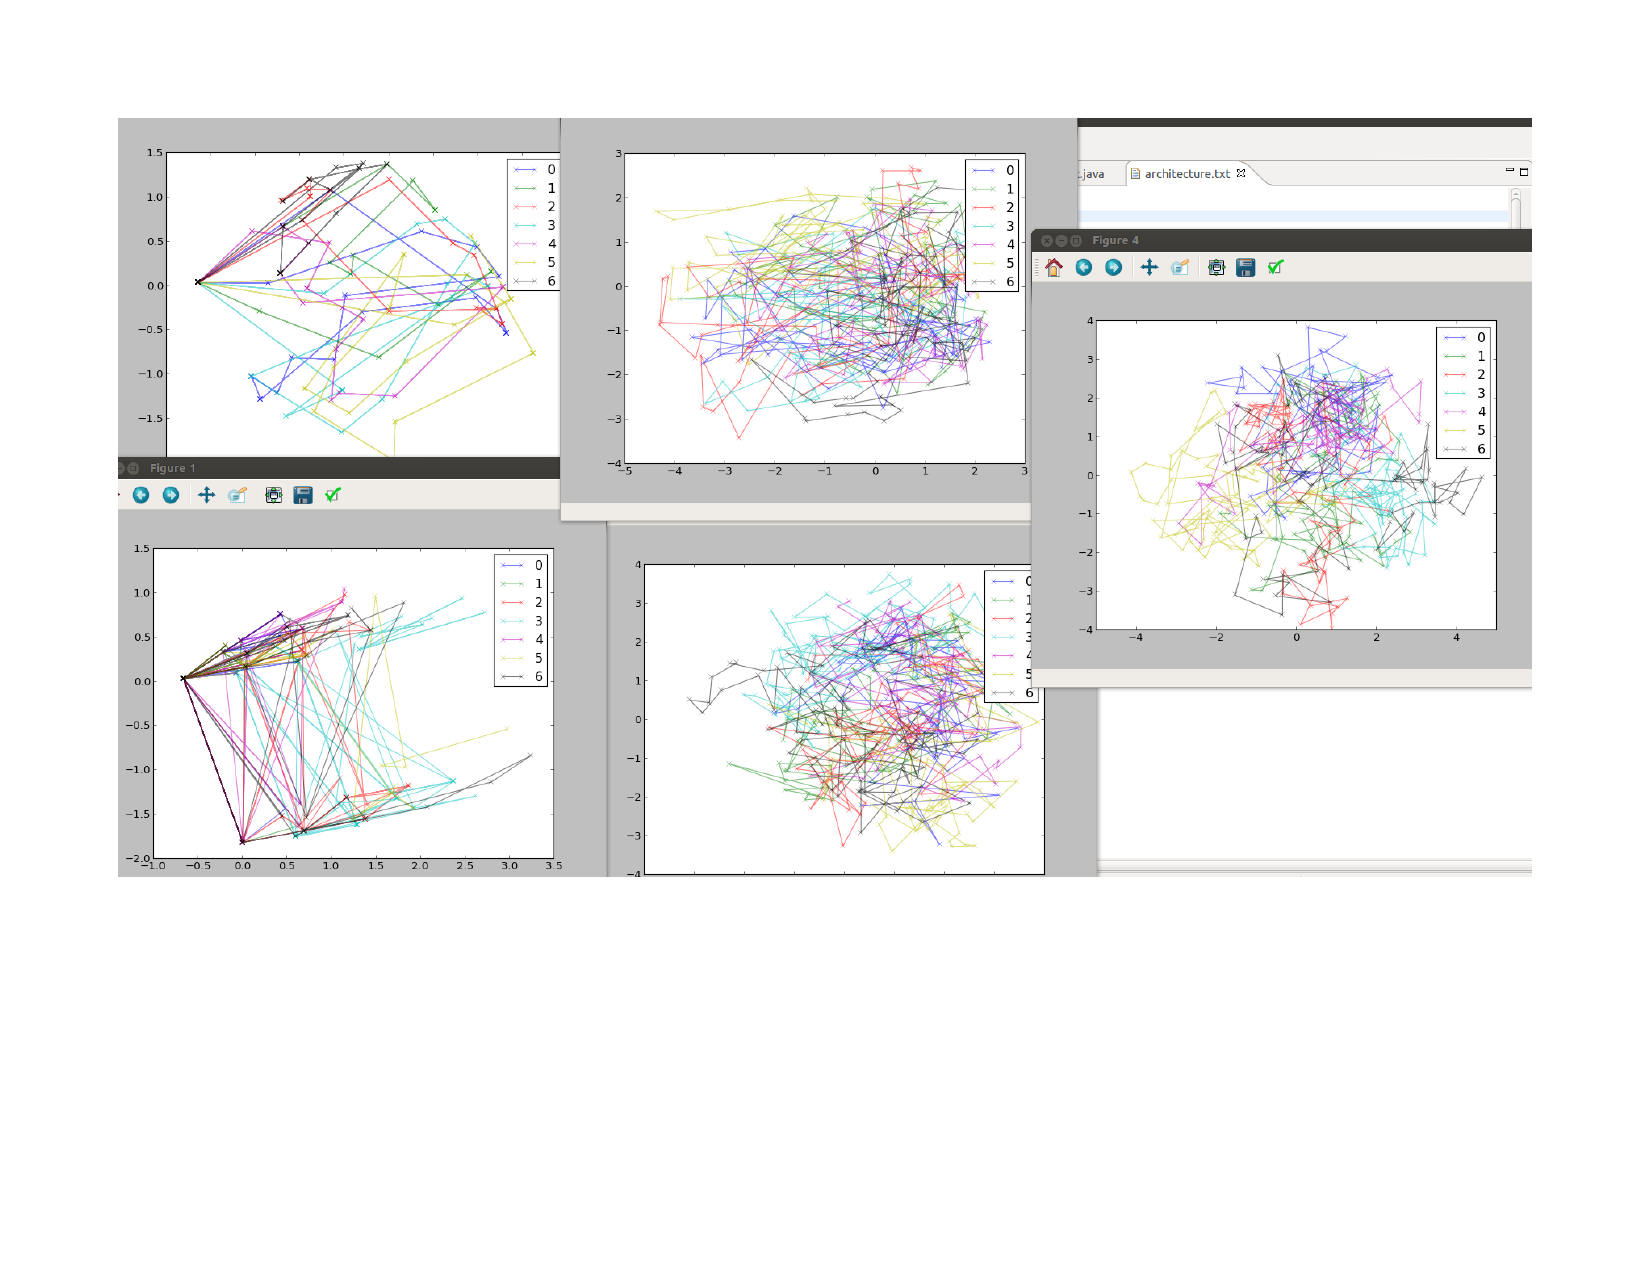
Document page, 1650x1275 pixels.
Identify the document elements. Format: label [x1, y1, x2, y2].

picture [118, 118, 1532, 877]
